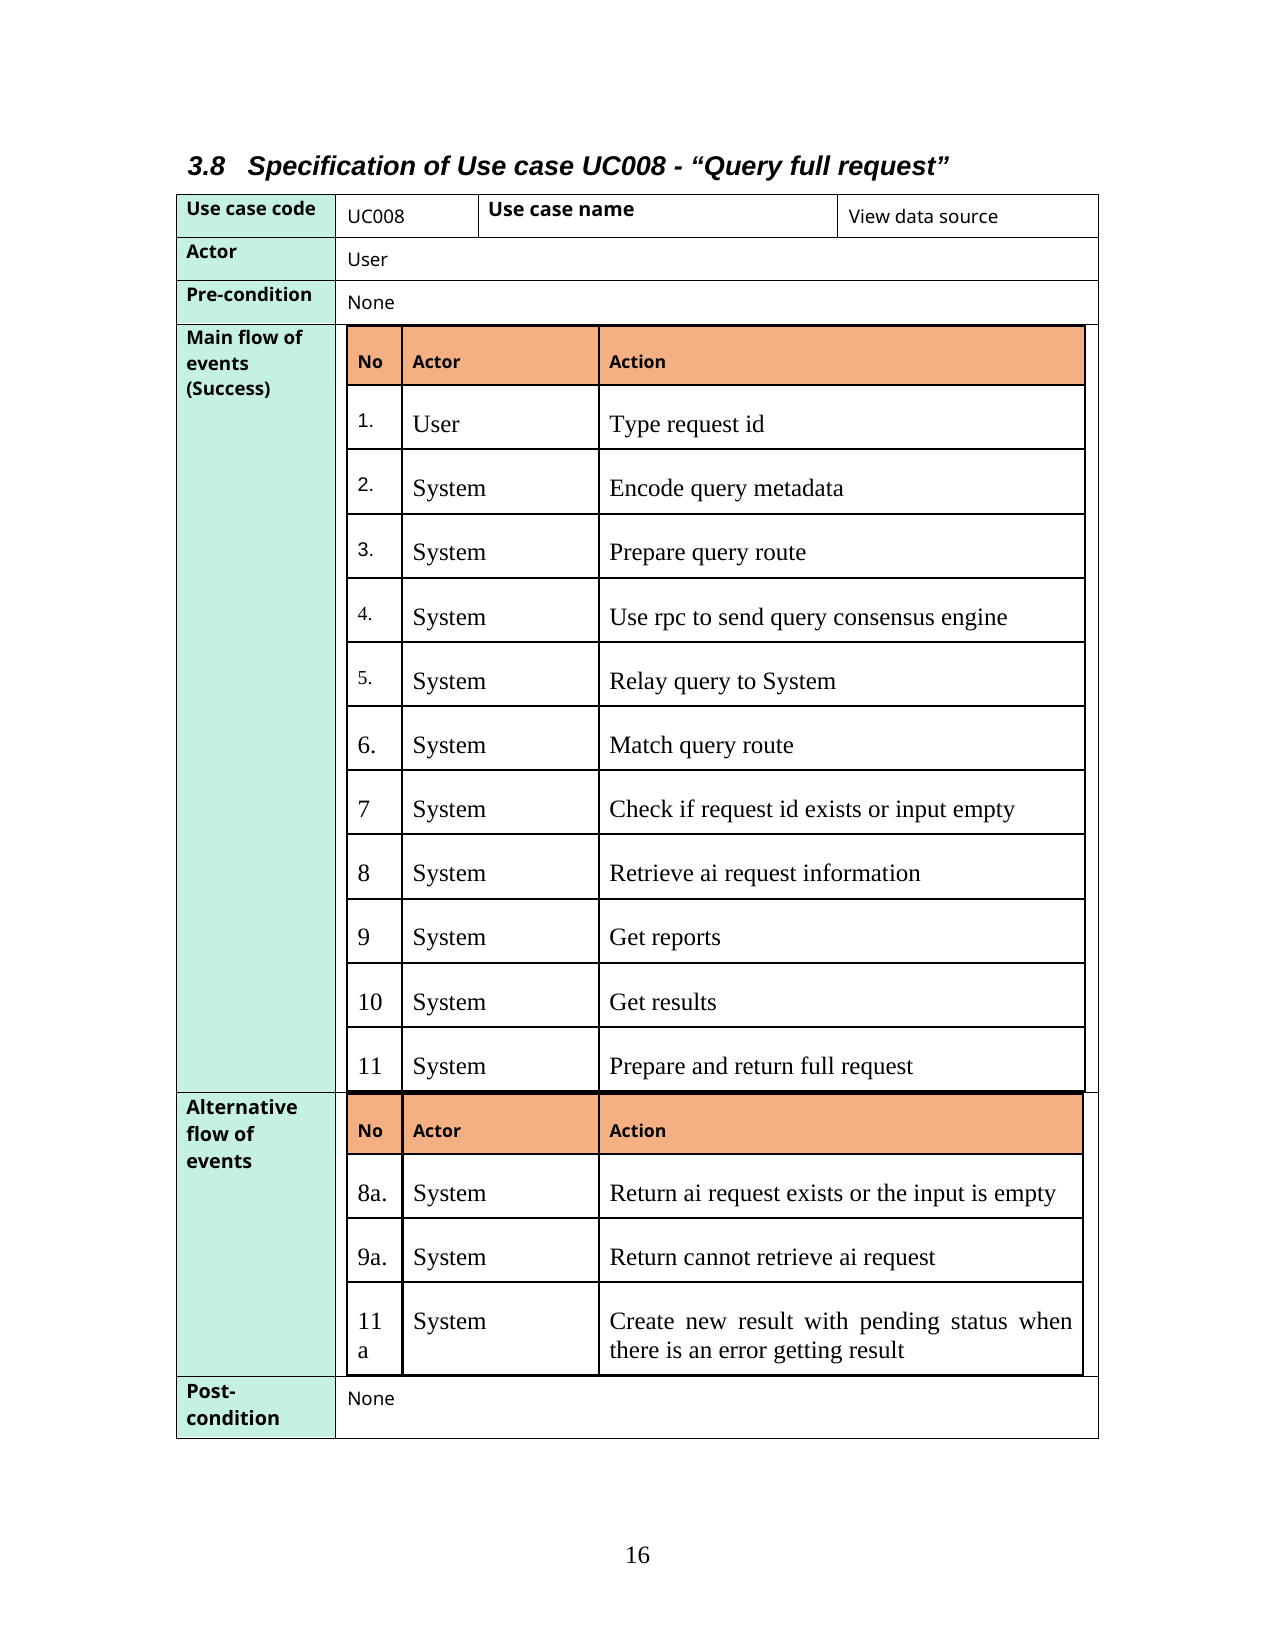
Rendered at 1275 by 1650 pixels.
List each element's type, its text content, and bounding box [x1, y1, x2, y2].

table_cell Get reports [600, 900, 1084, 962]
table_cell Type request id [600, 386, 1084, 448]
table_cell User [336, 238, 1098, 280]
table_cell 11a [348, 1283, 401, 1374]
table_cell Relay query to System [600, 643, 1084, 705]
table_cell Match query route [600, 707, 1084, 769]
table_cell 8a. [348, 1155, 401, 1217]
table_cell System [403, 707, 598, 769]
table_cell Main flow of events (Success) [177, 325, 335, 1092]
table_cell System [403, 579, 598, 641]
table_cell 4. [348, 579, 401, 641]
table_cell Pre-condition [177, 281, 335, 323]
table_cell System [403, 835, 598, 897]
table_header No [348, 327, 401, 384]
table_cell Return ai request exists or the input is empty [600, 1155, 1082, 1217]
table_cell 9a. [348, 1219, 401, 1281]
table_cell Return cannot retrieve ai request [600, 1219, 1082, 1281]
table_cell System [403, 900, 598, 962]
table_cell System [403, 1028, 598, 1090]
table_cell 2. [348, 450, 401, 512]
table_cell Post-condition [177, 1377, 335, 1437]
table_cell 7 [348, 771, 401, 833]
table_cell User [403, 386, 598, 448]
table_header Actor [403, 327, 598, 384]
table_cell 6. [348, 707, 401, 769]
table_cell System [404, 1283, 598, 1374]
table_cell 8 [348, 835, 401, 897]
table_cell [336, 1093, 346, 1376]
table_cell System [404, 1155, 598, 1217]
table_cell 1. [348, 386, 401, 448]
table_cell Actor [177, 238, 335, 280]
table_cell System [403, 515, 598, 577]
table_cell None [336, 1377, 1098, 1437]
table_header Action [600, 1095, 1082, 1153]
table_cell 3. [348, 515, 401, 577]
table_cell System [403, 964, 598, 1026]
table_cell 11 [348, 1028, 401, 1090]
table_cell Alternative flow of events [177, 1093, 335, 1376]
table_cell Encode query metadata [600, 450, 1084, 512]
table_cell [336, 325, 346, 1092]
table_cell 5. [348, 643, 401, 705]
table_header No [348, 1095, 401, 1153]
table_header UC008 [336, 195, 478, 237]
table_cell Use rpc to send query consensus engine [600, 579, 1084, 641]
table_header Use case code [177, 195, 335, 237]
table_cell Prepare and return full request [600, 1028, 1084, 1090]
table_cell Retrieve ai request information [600, 835, 1084, 897]
table_cell System [403, 771, 598, 833]
table_cell None [336, 281, 1098, 323]
table_cell [1086, 325, 1098, 1092]
table_header Action [600, 327, 1084, 384]
table_cell System [404, 1219, 598, 1281]
table_header View data source [838, 195, 1098, 237]
subtitle Specification of Use case UC008 - “Query full request” [187, 150, 1087, 181]
table_header Use case name [479, 195, 837, 237]
table_cell System [403, 450, 598, 512]
table_cell Create new result with pending status when there is an error getting result [600, 1283, 1082, 1374]
table_cell Get results [600, 964, 1084, 1026]
table_cell 9 [348, 900, 401, 962]
table_header Actor [404, 1095, 598, 1153]
table_cell Prepare query route [600, 515, 1084, 577]
table_cell System [403, 643, 598, 705]
table_cell [1084, 1093, 1098, 1376]
table_cell 10 [348, 964, 401, 1026]
table_cell Check if request id exists or input empty [600, 771, 1084, 833]
